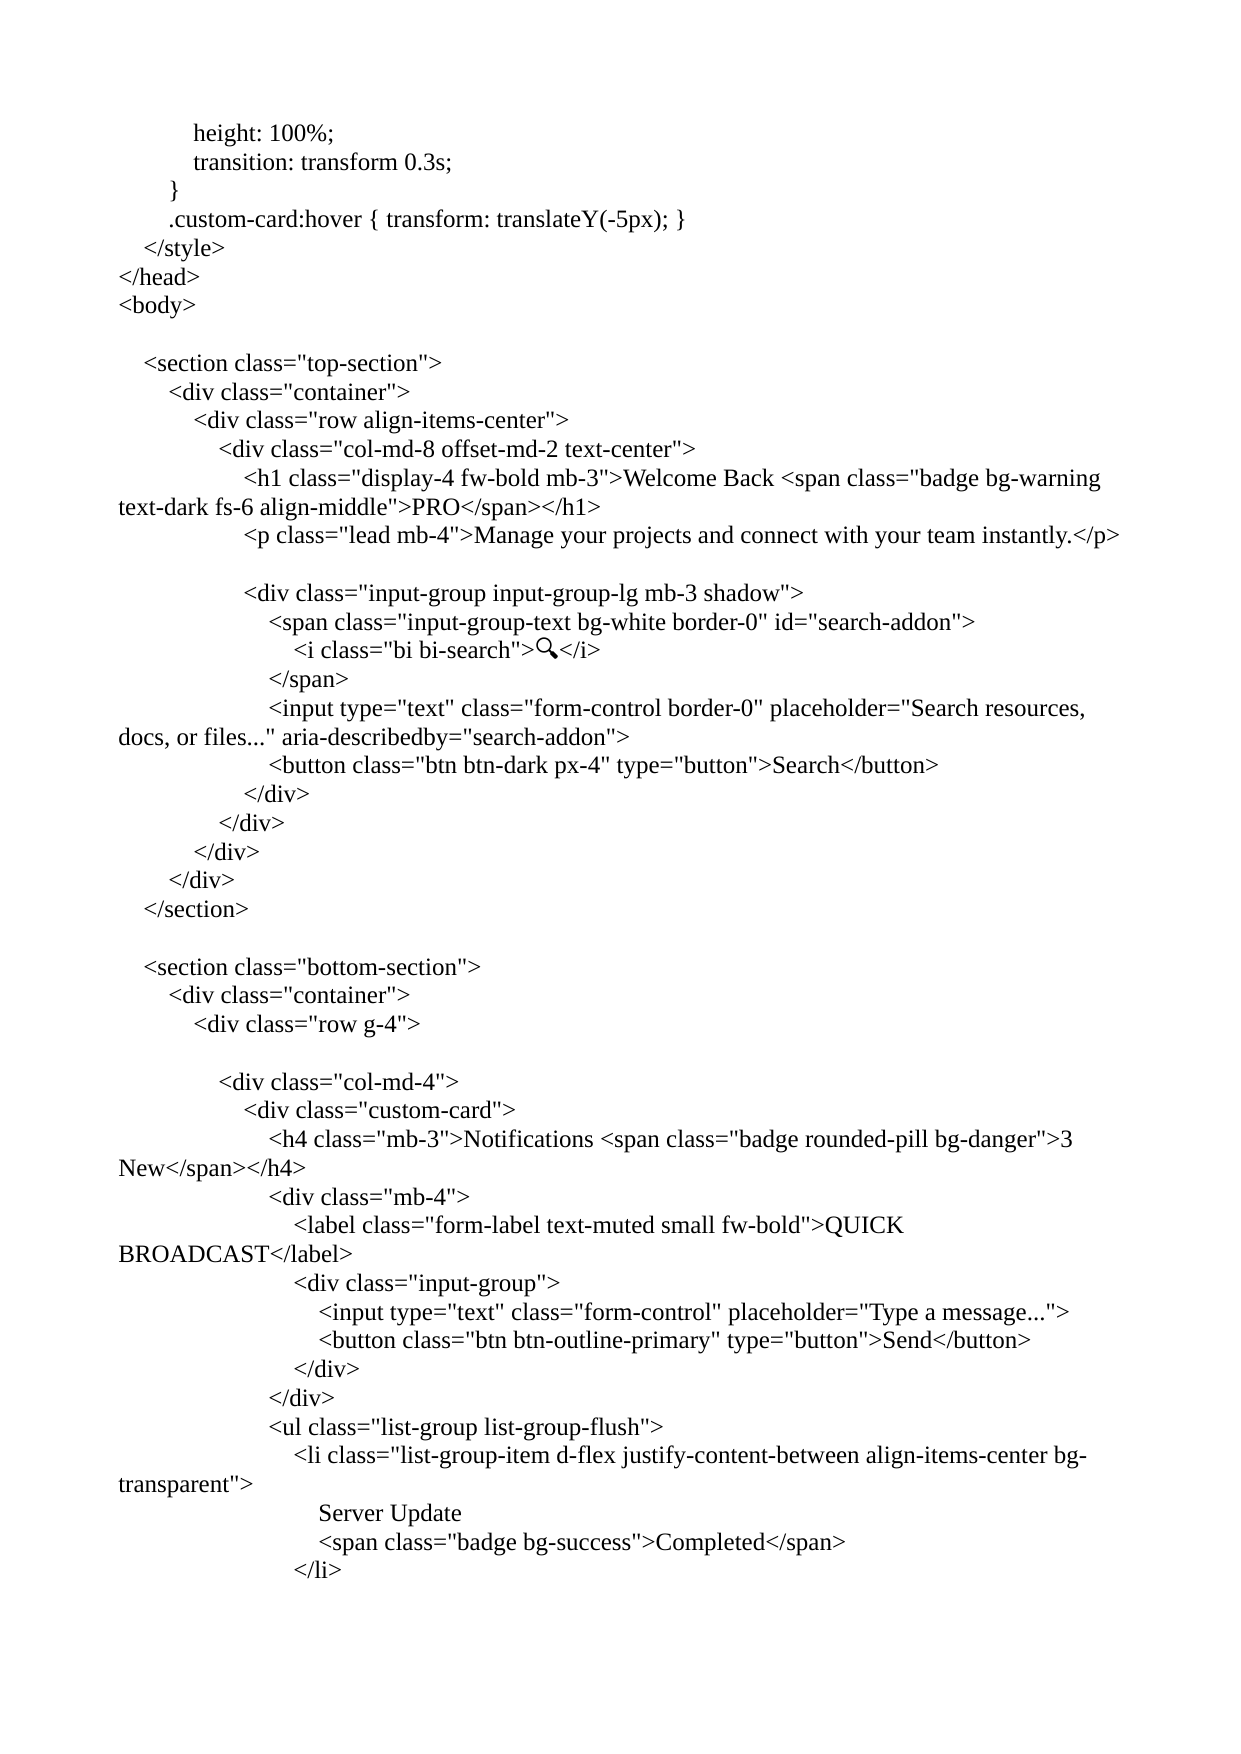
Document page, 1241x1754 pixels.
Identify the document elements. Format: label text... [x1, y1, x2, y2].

text </span> [118, 664, 1122, 693]
text <p class="lead mb-4">Manage your projects and connect with your team instantly.</p> [118, 521, 1122, 549]
text </section> [118, 894, 1122, 923]
text <h1 class="display-4 fw-bold mb-3">Welcome Back <span class="badge bg-warning text-dark fs-6 align-middle">PRO</span></h1> [118, 463, 1122, 521]
text <div class="input-group input-group-lg mb-3 shadow"> [118, 578, 1122, 607]
text <section class="top-section"> [118, 348, 1122, 377]
text </div> [118, 1354, 1122, 1383]
text <div class="col-md-4"> [118, 1067, 1122, 1096]
text <span class="input-group-text bg-white border-0" id="search-addon"> [118, 607, 1122, 636]
text .custom-card:hover { transform: translateY(-5px); } [118, 204, 1122, 233]
text <span class="badge bg-success">Completed</span> [118, 1527, 1122, 1556]
text </div> [118, 779, 1122, 808]
text <input type="text" class="form-control border-0" placeholder="Search resources, docs, or files..." aria-describedby="search-addon"> [118, 693, 1122, 751]
text Server Update [118, 1498, 1122, 1527]
text <div class="custom-card"> [118, 1096, 1122, 1124]
text </head> [118, 262, 1122, 291]
text <button class="btn btn-dark px-4" type="button">Search</button> [118, 751, 1122, 779]
text <li class="list-group-item d-flex justify-content-between align-items-center bg-transparent"> [118, 1441, 1122, 1498]
text transition: transform 0.3s; [118, 147, 1122, 176]
text <ul class="list-group list-group-flush"> [118, 1412, 1122, 1441]
text <div class="container"> [118, 377, 1122, 406]
text <input type="text" class="form-control" placeholder="Type a message..."> [118, 1297, 1122, 1326]
text </li> [118, 1556, 1122, 1584]
text </style> [118, 233, 1122, 262]
text <div class="row align-items-center"> [118, 406, 1122, 434]
text } [118, 176, 1122, 204]
text height: 100%; [118, 118, 1122, 147]
text <button class="btn btn-outline-primary" type="button">Send</button> [118, 1326, 1122, 1354]
text </div> [118, 837, 1122, 866]
text <i class="bi bi-search">🔍</i> [118, 636, 1122, 664]
text <section class="bottom-section"> [118, 952, 1122, 981]
text <div class="container"> [118, 981, 1122, 1009]
text <body> [118, 291, 1122, 319]
text <div class="input-group"> [118, 1268, 1122, 1297]
text <div class="col-md-8 offset-md-2 text-center"> [118, 434, 1122, 463]
text <div class="mb-4"> [118, 1182, 1122, 1211]
text </div> [118, 866, 1122, 894]
text <label class="form-label text-muted small fw-bold">QUICK BROADCAST</label> [118, 1211, 1122, 1268]
text <div class="row g-4"> [118, 1009, 1122, 1038]
text </div> [118, 808, 1122, 837]
text </div> [118, 1383, 1122, 1412]
text <h4 class="mb-3">Notifications <span class="badge rounded-pill bg-danger">3 New</span></h4> [118, 1124, 1122, 1182]
